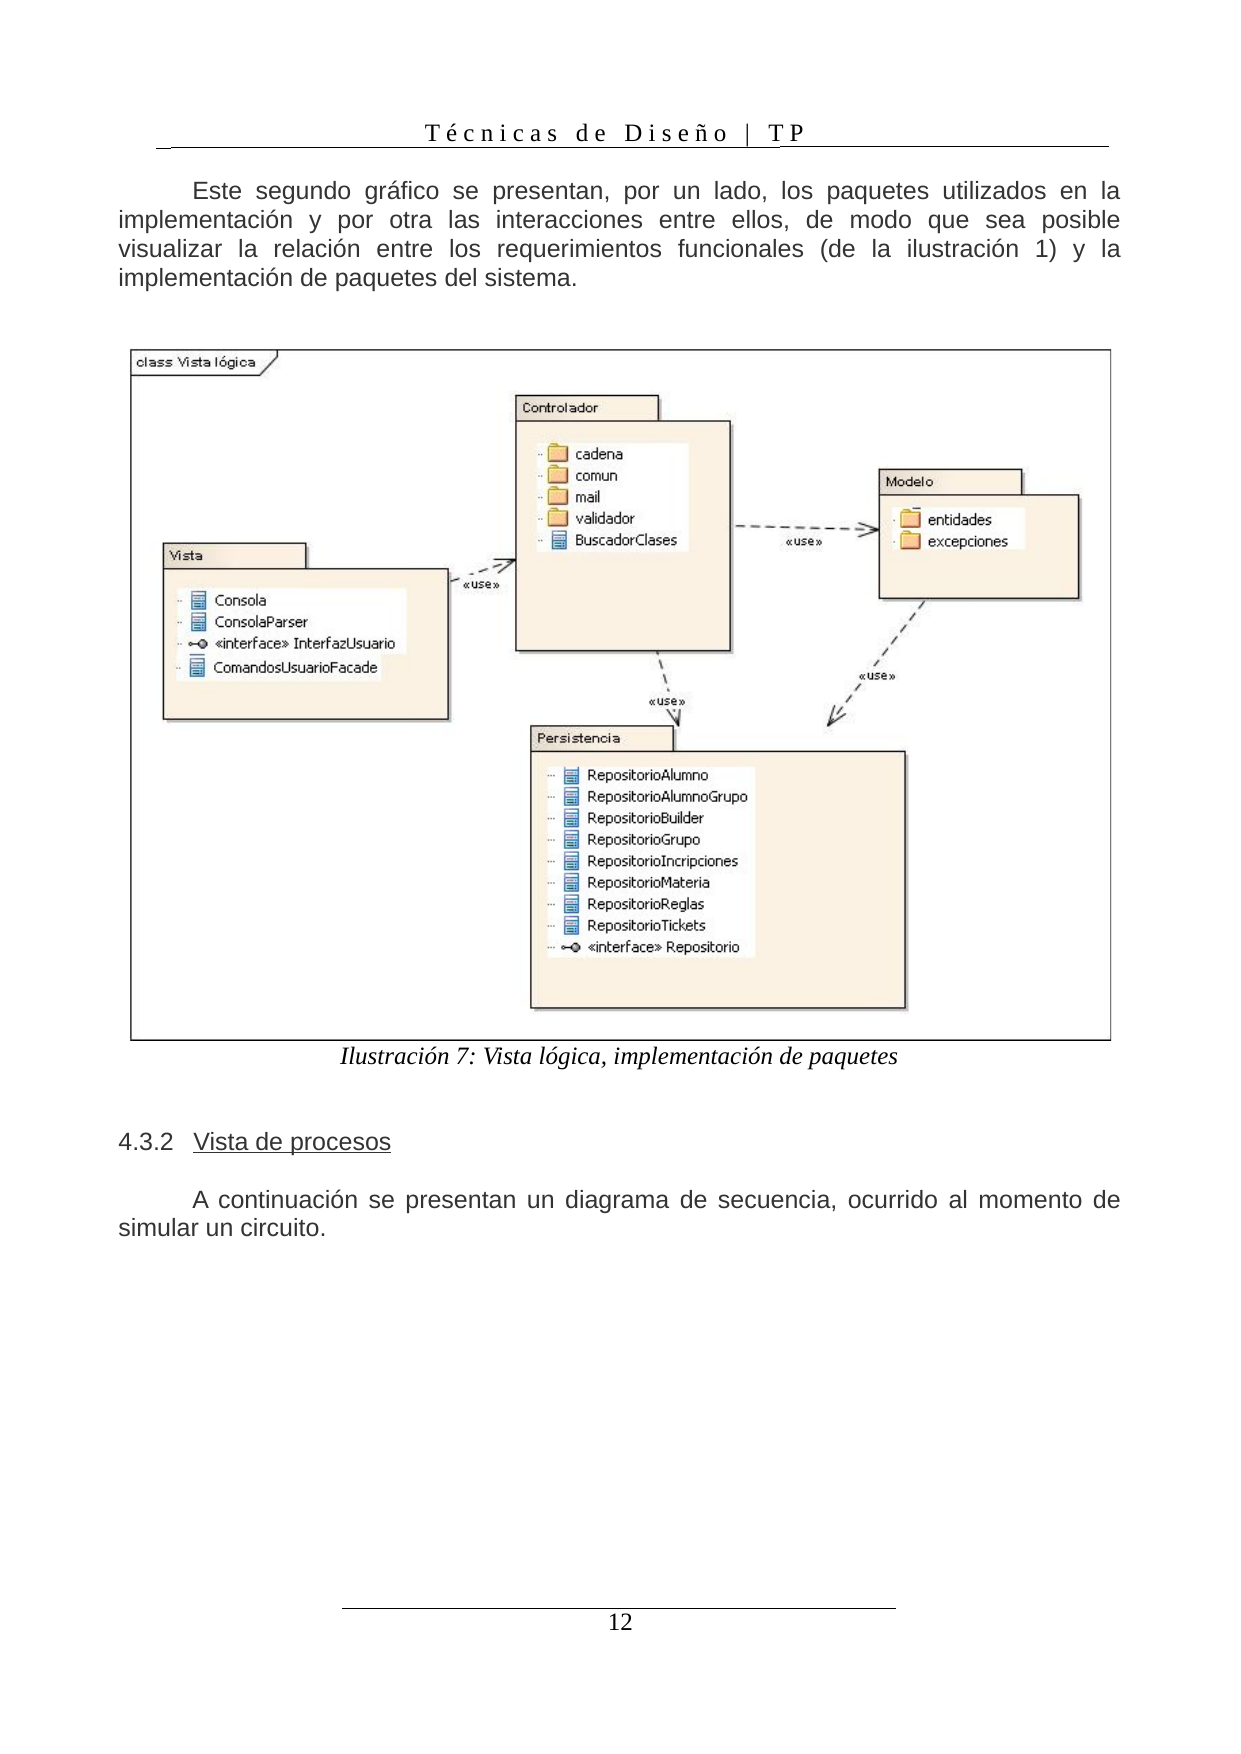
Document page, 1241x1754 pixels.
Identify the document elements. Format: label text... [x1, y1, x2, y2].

subtitle Vista de procesos [118, 1127, 1122, 1156]
text Ilustración 7: Vista lógica, implementación de paquetes [222, 1041, 1018, 1070]
picture [129, 348, 1112, 1041]
text A continuación se presentan un diagrama de secuencia, ocurrido al momento de simular un circuito. [118, 1185, 1122, 1242]
text Este segundo gráfico se presentan, por un lado, los paquetes utilizados en la implementación y por otra las interacciones entre ellos, de modo que sea posible visualizar la relación entre los requerimientos funcionales (de la ilustración 1) y la implementación de paquetes del sistema. [118, 176, 1122, 291]
